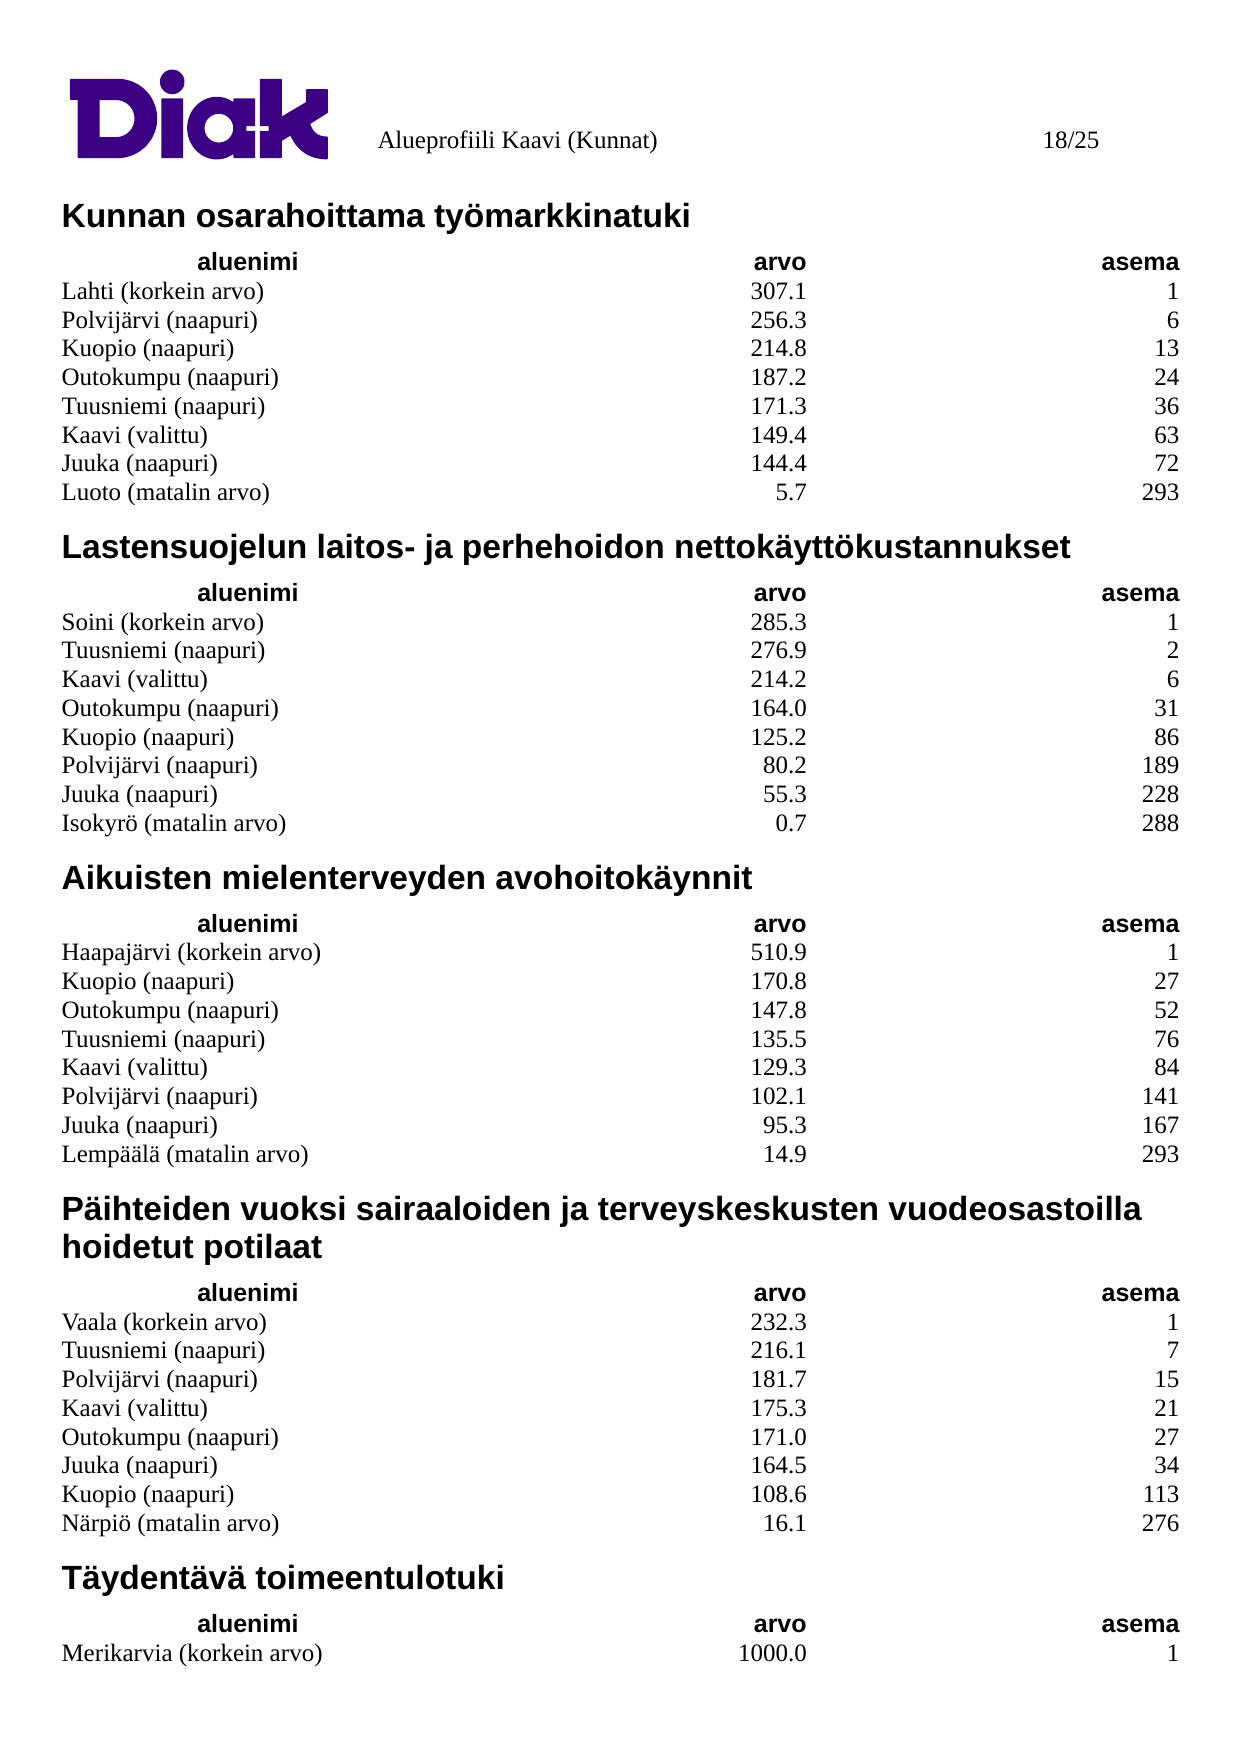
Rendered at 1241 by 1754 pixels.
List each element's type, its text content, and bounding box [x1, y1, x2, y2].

table_cell 276.9 [434, 636, 806, 664]
table_cell Luoto (matalin arvo) [61, 477, 434, 506]
table_cell 7 [806, 1336, 1179, 1364]
table_cell 1 [806, 1307, 1179, 1336]
table_cell 108.6 [434, 1479, 806, 1508]
table_cell Tuusniemi (naapuri) [61, 391, 434, 420]
table_cell 149.4 [434, 420, 806, 448]
table_cell 216.1 [434, 1336, 806, 1364]
table_cell Isokyrö (matalin arvo) [61, 808, 434, 837]
table_cell 0.7 [434, 808, 806, 837]
table_header asema [806, 1278, 1179, 1307]
table_cell 293 [806, 1139, 1179, 1167]
table_header arvo [434, 247, 806, 276]
table_cell Juuka (naapuri) [61, 449, 434, 477]
table_cell Juuka (naapuri) [61, 779, 434, 808]
table_cell 80.2 [434, 751, 806, 779]
table_cell 307.1 [434, 276, 806, 305]
table_cell 141 [806, 1081, 1179, 1110]
table_cell Vaala (korkein arvo) [61, 1307, 434, 1336]
table_cell 31 [806, 693, 1179, 722]
table_cell 27 [806, 966, 1179, 995]
table_cell Haapajärvi (korkein arvo) [61, 938, 434, 966]
table_cell 293 [806, 477, 1179, 506]
table_cell Juuka (naapuri) [61, 1110, 434, 1139]
table_cell 1 [806, 276, 1179, 305]
table_cell 27 [806, 1422, 1179, 1451]
table_header aluenimi [61, 1609, 434, 1638]
table_cell Tuusniemi (naapuri) [61, 1024, 434, 1052]
table_cell Outokumpu (naapuri) [61, 362, 434, 391]
table_header arvo [434, 1609, 806, 1638]
table_cell 5.7 [434, 477, 806, 506]
table_cell 189 [806, 751, 1179, 779]
table_cell 1000.0 [434, 1638, 806, 1666]
table_cell Kaavi (valittu) [61, 664, 434, 693]
table_cell 72 [806, 449, 1179, 477]
table_cell 24 [806, 362, 1179, 391]
table_cell Outokumpu (naapuri) [61, 693, 434, 722]
table_header aluenimi [61, 247, 434, 276]
table_cell Lempäälä (matalin arvo) [61, 1139, 434, 1167]
table_cell Närpiö (matalin arvo) [61, 1508, 434, 1537]
table_cell 55.3 [434, 779, 806, 808]
table_cell 147.8 [434, 995, 806, 1024]
subtitle Täydentävä toimeentulotuki [61, 1558, 1179, 1596]
subtitle Aikuisten mielenterveyden avohoitokäynnit [61, 858, 1179, 896]
table_cell 214.8 [434, 334, 806, 362]
table_cell 187.2 [434, 362, 806, 391]
table_cell 125.2 [434, 722, 806, 751]
table_cell 144.4 [434, 449, 806, 477]
table_cell Soini (korkein arvo) [61, 607, 434, 636]
table_cell 167 [806, 1110, 1179, 1139]
table_cell 1 [806, 938, 1179, 966]
table_cell Kuopio (naapuri) [61, 1479, 434, 1508]
table_cell Polvijärvi (naapuri) [61, 1364, 434, 1393]
table_header arvo [434, 909, 806, 937]
table_cell Merikarvia (korkein arvo) [61, 1638, 434, 1666]
table_cell 86 [806, 722, 1179, 751]
subtitle Päihteiden vuoksi sairaaloiden ja terveyskeskusten vuodeosastoilla hoidetut potilaat [61, 1188, 1179, 1266]
table_cell 52 [806, 995, 1179, 1024]
table_cell Outokumpu (naapuri) [61, 995, 434, 1024]
subtitle Kunnan osarahoittama työmarkkinatuki [61, 196, 1179, 235]
table_cell 63 [806, 420, 1179, 448]
table_header asema [806, 247, 1179, 276]
table_cell 171.0 [434, 1422, 806, 1451]
table_cell Polvijärvi (naapuri) [61, 1081, 434, 1110]
table_cell Kaavi (valittu) [61, 420, 434, 448]
table_cell 135.5 [434, 1024, 806, 1052]
table_cell 256.3 [434, 305, 806, 333]
table_cell Polvijärvi (naapuri) [61, 305, 434, 333]
table_cell 102.1 [434, 1081, 806, 1110]
table_cell 285.3 [434, 607, 806, 636]
table_cell 13 [806, 334, 1179, 362]
table_cell 129.3 [434, 1053, 806, 1081]
table_cell 175.3 [434, 1393, 806, 1422]
table_header aluenimi [61, 578, 434, 607]
table_header arvo [434, 578, 806, 607]
table_cell 14.9 [434, 1139, 806, 1167]
table_cell Kuopio (naapuri) [61, 334, 434, 362]
table_cell 15 [806, 1364, 1179, 1393]
table_header asema [806, 909, 1179, 937]
table_cell 2 [806, 636, 1179, 664]
table_cell Tuusniemi (naapuri) [61, 636, 434, 664]
table_header aluenimi [61, 1278, 434, 1307]
table_cell Kuopio (naapuri) [61, 966, 434, 995]
table_cell Outokumpu (naapuri) [61, 1422, 434, 1451]
table_cell 95.3 [434, 1110, 806, 1139]
table_cell 164.0 [434, 693, 806, 722]
table_header aluenimi [61, 909, 434, 937]
table_cell 16.1 [434, 1508, 806, 1537]
table_header arvo [434, 1278, 806, 1307]
table_cell 6 [806, 664, 1179, 693]
table_cell 228 [806, 779, 1179, 808]
table_cell Juuka (naapuri) [61, 1451, 434, 1479]
table_cell 181.7 [434, 1364, 806, 1393]
table_cell 21 [806, 1393, 1179, 1422]
table_cell Lahti (korkein arvo) [61, 276, 434, 305]
table_cell 232.3 [434, 1307, 806, 1336]
subtitle Lastensuojelun laitos- ja perhehoidon nettokäyttökustannukset [61, 527, 1179, 566]
table_cell 214.2 [434, 664, 806, 693]
table_cell Kuopio (naapuri) [61, 722, 434, 751]
table_cell Polvijärvi (naapuri) [61, 751, 434, 779]
table_cell Kaavi (valittu) [61, 1053, 434, 1081]
table_cell 171.3 [434, 391, 806, 420]
table_cell 288 [806, 808, 1179, 837]
table_cell 276 [806, 1508, 1179, 1537]
table_header asema [806, 1609, 1179, 1638]
table_header asema [806, 578, 1179, 607]
table_cell 34 [806, 1451, 1179, 1479]
table_cell 170.8 [434, 966, 806, 995]
table_cell 84 [806, 1053, 1179, 1081]
table_cell 76 [806, 1024, 1179, 1052]
table_cell 6 [806, 305, 1179, 333]
table_cell 510.9 [434, 938, 806, 966]
table_cell Tuusniemi (naapuri) [61, 1336, 434, 1364]
table_cell 36 [806, 391, 1179, 420]
table_cell Kaavi (valittu) [61, 1393, 434, 1422]
table_cell 1 [806, 607, 1179, 636]
table_cell 1 [806, 1638, 1179, 1666]
table_cell 164.5 [434, 1451, 806, 1479]
table_cell 113 [806, 1479, 1179, 1508]
